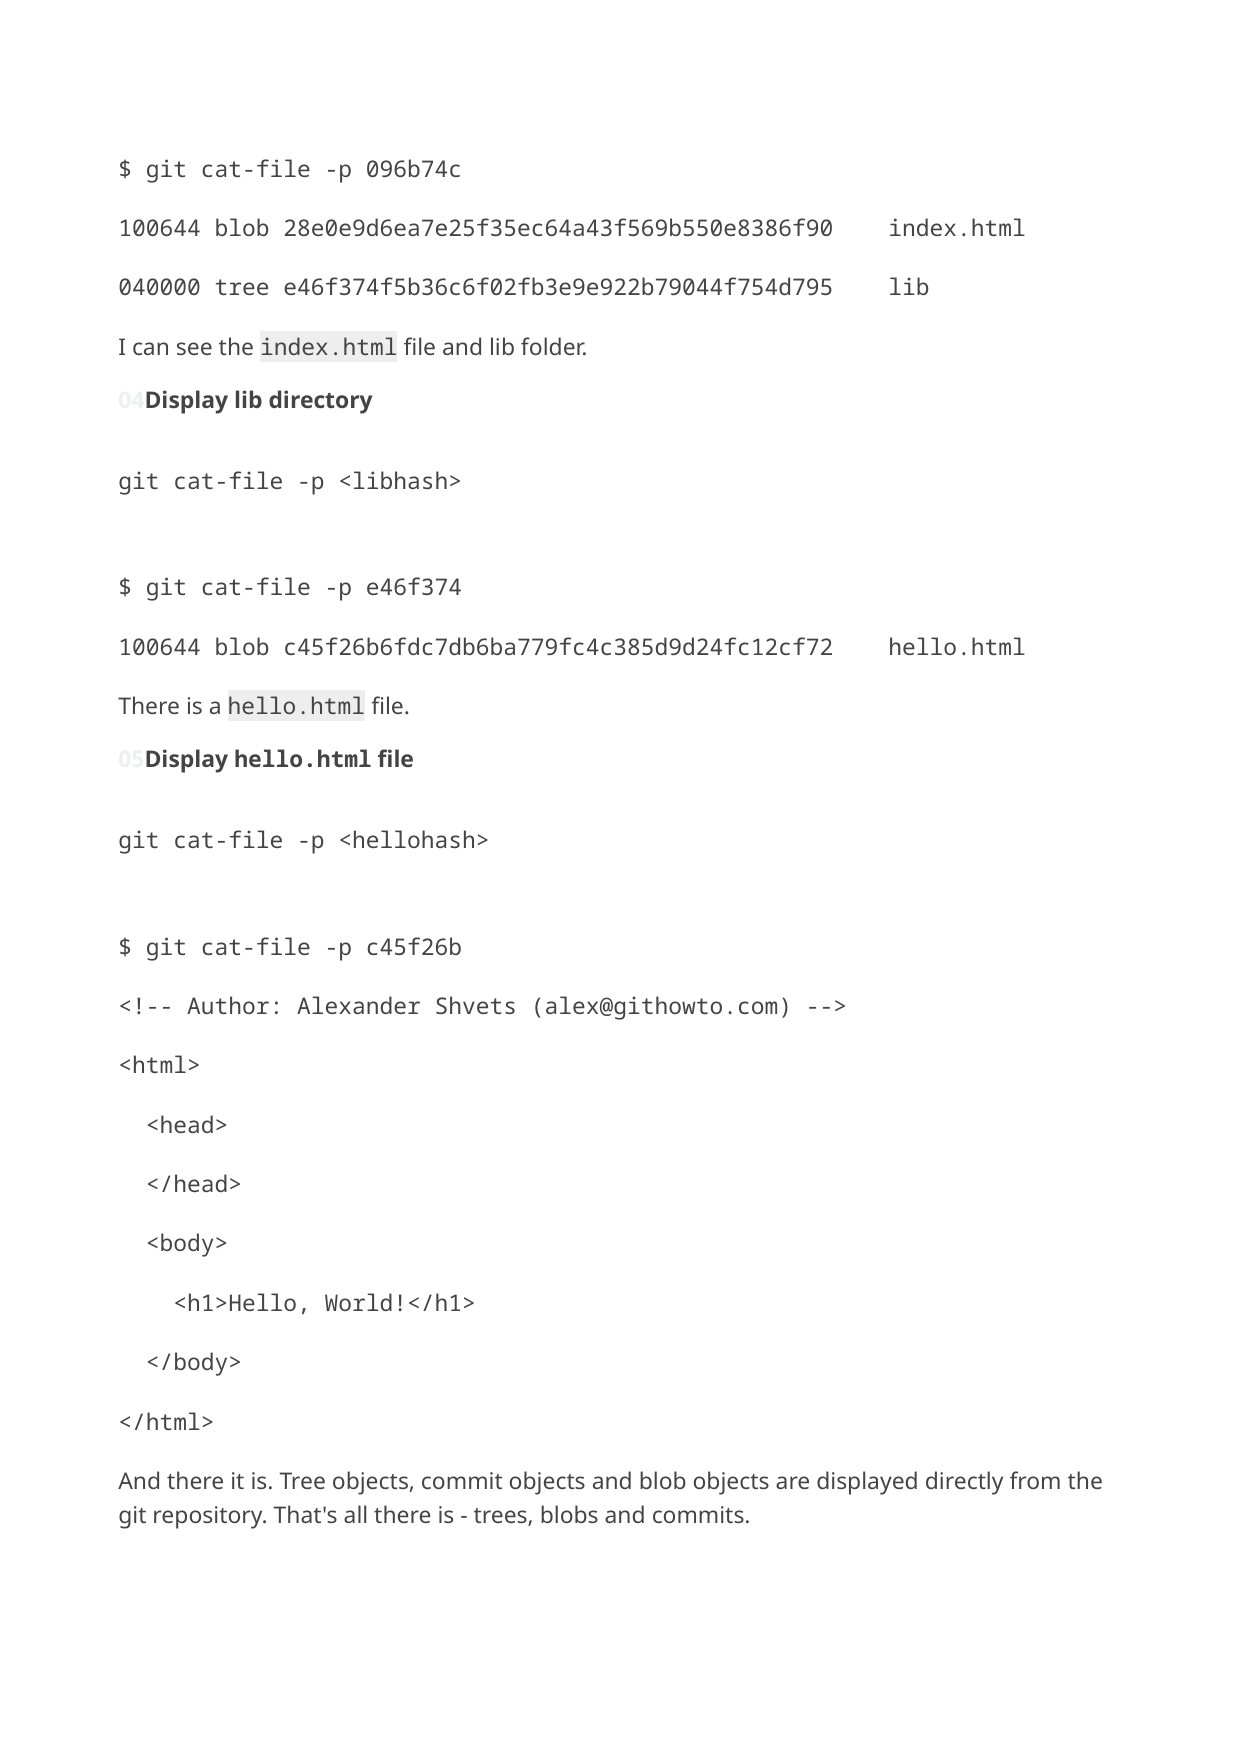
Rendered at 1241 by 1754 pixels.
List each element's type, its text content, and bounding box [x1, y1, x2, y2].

text There is a hello.html file. [118, 687, 1122, 721]
subtitle 05Display hello.html file [118, 721, 1122, 774]
text </html> [118, 1402, 1122, 1437]
text 040000 tree e46f374f5b36c6f02fb3e9e922b79044f754d795 lib [118, 268, 1122, 302]
text <html> [118, 1046, 1122, 1081]
text $ git cat-file -p 096b74c [118, 149, 1122, 184]
text </head> [118, 1165, 1122, 1199]
text 100644 blob c45f26b6fdc7db6ba779fc4c385d9d24fc12cf72 hello.html [118, 627, 1122, 662]
subtitle RESULT: [118, 537, 1122, 568]
subtitle RESULT: [118, 118, 1122, 149]
subtitle RESULT: [118, 896, 1122, 927]
text $ git cat-file -p c45f26b [118, 927, 1122, 962]
text <head> [118, 1106, 1122, 1140]
text <body> [118, 1224, 1122, 1259]
subtitle 04Display lib directory [118, 362, 1122, 415]
text git cat-file -p <libhash> [118, 462, 1122, 496]
text And there it is. Tree objects, commit objects and blob objects are displayed directly from the git repository. That's all there is - trees, blobs and commits. [118, 1462, 1122, 1531]
text I can see the index.html file and lib folder. [118, 327, 1122, 362]
subtitle RUN: [118, 790, 1122, 821]
text </body> [118, 1343, 1122, 1377]
text git cat-file -p <hellohash> [118, 821, 1122, 856]
text 100644 blob 28e0e9d6ea7e25f35ec64a43f569b550e8386f90 index.html [118, 209, 1122, 243]
text <h1>Hello, World!</h1> [118, 1284, 1122, 1318]
text $ git cat-file -p e46f374 [118, 568, 1122, 602]
subtitle RUN: [118, 431, 1122, 462]
text <!-- Author: Alexander Shvets (alex@githowto.com) --> [118, 987, 1122, 1021]
